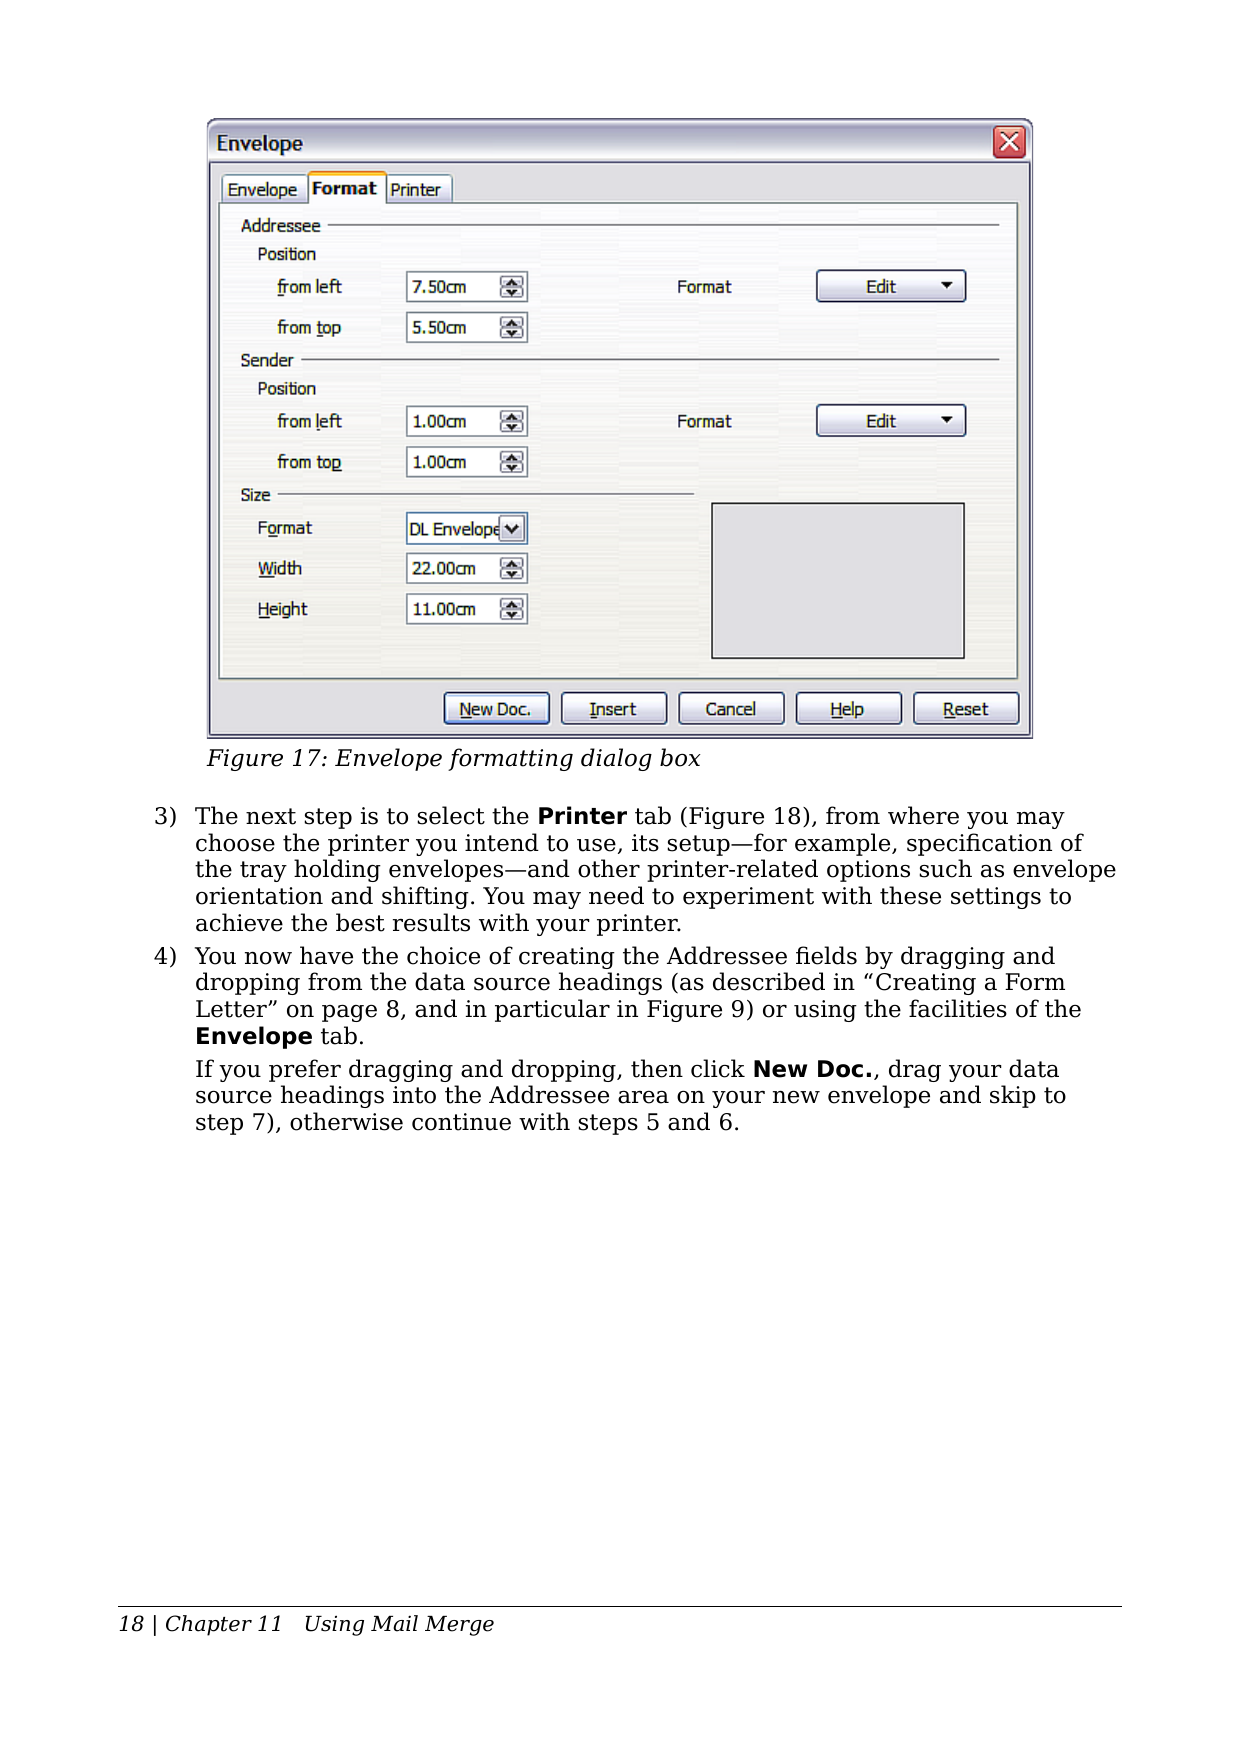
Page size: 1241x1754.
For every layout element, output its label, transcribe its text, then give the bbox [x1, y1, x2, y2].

text Figure 17: Envelope formatting dialog box [207, 745, 1033, 771]
list The next step is to select the Printer tab (Figure 18), from where you may choose the printer you intend to use, its setup—for example, specification of the tray holding envelopes—and other printer-related options such as envelope orientation and shifting. You may need to experiment with these settings to achieve the best results with your printer. [177, 803, 1122, 937]
list You now have the choice of creating the Addressee fields by dragging and dropping from the data source headings (as described in “Creating a Form Letter” on page 8, and in particular in Figure 9) or using the facilities of the Envelope tab. [177, 943, 1122, 1049]
picture [206, 118, 1034, 739]
list If you prefer dragging and dropping, then click New Doc., drag your data source headings into the Addressee area on your new envelope and skip to step 7), otherwise continue with steps 5 and 6. [195, 1056, 1122, 1136]
